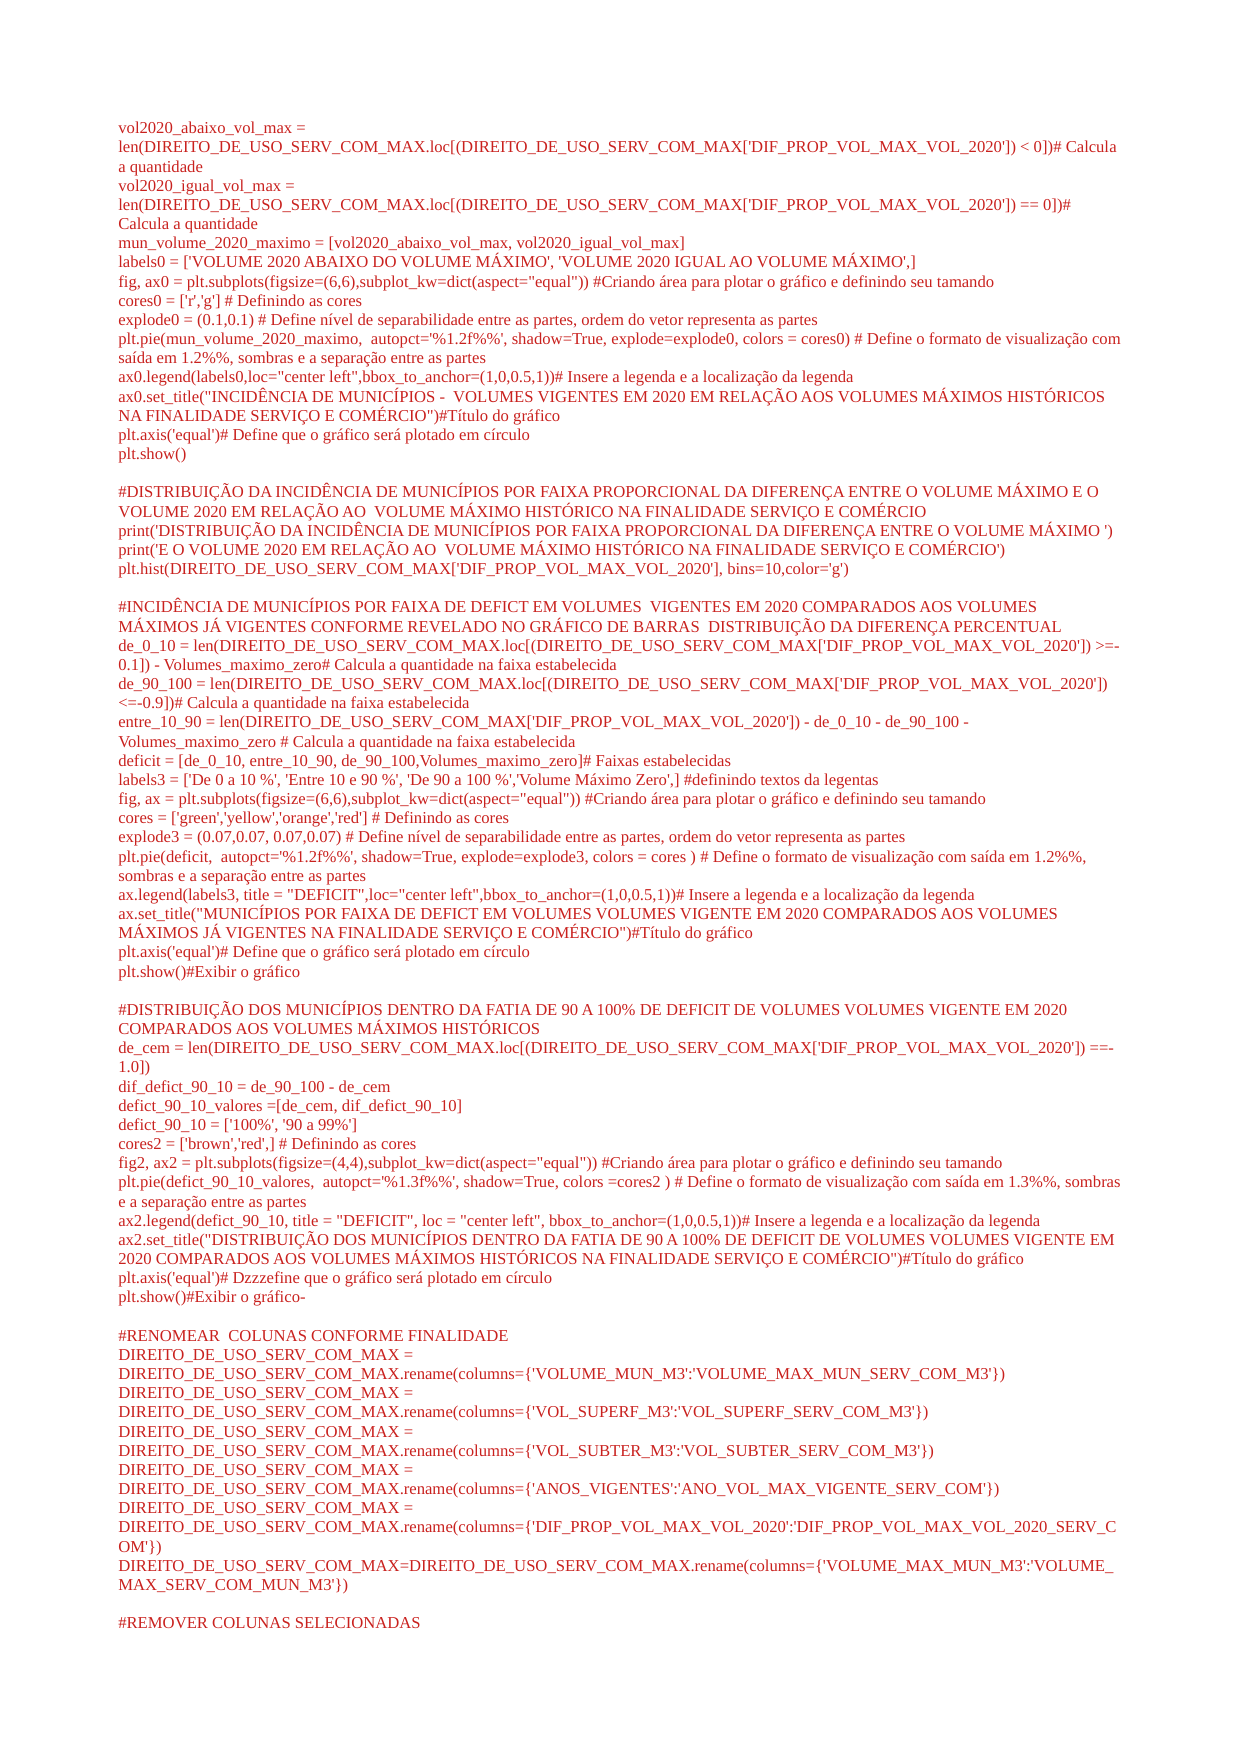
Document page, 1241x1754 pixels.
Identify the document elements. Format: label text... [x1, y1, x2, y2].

text #DISTRIBUIÇÃO DA INCIDÊNCIA DE MUNICÍPIOS POR FAIXA PROPORCIONAL DA DIFERENÇA ENTRE O VOLUME MÁXIMO E O VOLUME 2020 EM RELAÇÃO AO VOLUME MÁXIMO HISTÓRICO NA FINALIDADE SERVIÇO E COMÉRCIO [118, 482, 1122, 521]
text mun_volume_2020_maximo = [vol2020_abaixo_vol_max, vol2020_igual_vol_max] [118, 233, 1122, 252]
text #REMOVER COLUNAS SELECIONADAS [118, 1613, 1122, 1632]
text DIREITO_DE_USO_SERV_COM_MAX = DIREITO_DE_USO_SERV_COM_MAX.rename(columns={'VOL_SUBTER_M3':'VOL_SUBTER_SERV_COM_M3'}) [118, 1421, 1122, 1460]
text de_0_10 = len(DIREITO_DE_USO_SERV_COM_MAX.loc[(DIREITO_DE_USO_SERV_COM_MAX['DIF_PROP_VOL_MAX_VOL_2020']) >=-0.1]) - Volumes_maximo_zero# Calcula a quantidade na faixa estabelecida [118, 636, 1122, 674]
text cores = ['green','yellow','orange','red'] # Definindo as cores [118, 808, 1122, 827]
text de_cem = len(DIREITO_DE_USO_SERV_COM_MAX.loc[(DIREITO_DE_USO_SERV_COM_MAX['DIF_PROP_VOL_MAX_VOL_2020']) ==-1.0]) [118, 1038, 1122, 1076]
text explode0 = (0.1,0.1) # Define nível de separabilidade entre as partes, ordem do vetor representa as partes [118, 310, 1122, 329]
text labels3 = ['De 0 a 10 %', 'Entre 10 e 90 %', 'De 90 a 100 %','Volume Máximo Zero',] #definindo textos da legentas [118, 770, 1122, 789]
text fig2, ax2 = plt.subplots(figsize=(4,4),subplot_kw=dict(aspect="equal")) #Criando área para plotar o gráfico e definindo seu tamando [118, 1153, 1122, 1172]
text DIREITO_DE_USO_SERV_COM_MAX = DIREITO_DE_USO_SERV_COM_MAX.rename(columns={'DIF_PROP_VOL_MAX_VOL_2020':'DIF_PROP_VOL_MAX_VOL_2020_SERV_COM'}) [118, 1498, 1122, 1556]
text fig, ax = plt.subplots(figsize=(6,6),subplot_kw=dict(aspect="equal")) #Criando área para plotar o gráfico e definindo seu tamando [118, 789, 1122, 808]
text #RENOMEAR COLUNAS CONFORME FINALIDADE [118, 1326, 1122, 1345]
text #INCIDÊNCIA DE MUNICÍPIOS POR FAIXA DE DEFICT EM VOLUMES VIGENTES EM 2020 COMPARADOS AOS VOLUMES MÁXIMOS JÁ VIGENTES CONFORME REVELADO NO GRÁFICO DE BARRAS DISTRIBUIÇÃO DA DIFERENÇA PERCENTUAL [118, 597, 1122, 636]
text deficit = [de_0_10, entre_10_90, de_90_100,Volumes_maximo_zero]# Faixas estabelecidas [118, 751, 1122, 770]
text de_90_100 = len(DIREITO_DE_USO_SERV_COM_MAX.loc[(DIREITO_DE_USO_SERV_COM_MAX['DIF_PROP_VOL_MAX_VOL_2020']) <=-0.9])# Calcula a quantidade na faixa estabelecida [118, 674, 1122, 712]
text ax2.legend(defict_90_10, title = "DEFICIT", loc = "center left", bbox_to_anchor=(1,0,0.5,1))# Insere a legenda e a localização da legenda [118, 1211, 1122, 1230]
text plt.axis('equal')# Define que o gráfico será plotado em círculo [118, 425, 1122, 444]
text DIREITO_DE_USO_SERV_COM_MAX = DIREITO_DE_USO_SERV_COM_MAX.rename(columns={'VOL_SUPERF_M3':'VOL_SUPERF_SERV_COM_M3'}) [118, 1383, 1122, 1421]
text print('DISTRIBUIÇÃO DA INCIDÊNCIA DE MUNICÍPIOS POR FAIXA PROPORCIONAL DA DIFERENÇA ENTRE O VOLUME MÁXIMO ') [118, 521, 1122, 540]
text ax.legend(labels3, title = "DEFICIT",loc="center left",bbox_to_anchor=(1,0,0.5,1))# Insere a legenda e a localização da legenda [118, 885, 1122, 904]
text plt.axis('equal')# Dzzzefine que o gráfico será plotado em círculo [118, 1268, 1122, 1287]
text labels0 = ['VOLUME 2020 ABAIXO DO VOLUME MÁXIMO', 'VOLUME 2020 IGUAL AO VOLUME MÁXIMO',] [118, 252, 1122, 271]
text #DISTRIBUIÇÃO DOS MUNICÍPIOS DENTRO DA FATIA DE 90 A 100% DE DEFICIT DE VOLUMES VOLUMES VIGENTE EM 2020 COMPARADOS AOS VOLUMES MÁXIMOS HISTÓRICOS [118, 1000, 1122, 1038]
text plt.pie(defict_90_10_valores, autopct='%1.3f%%', shadow=True, colors =cores2 ) # Define o formato de visualização com saída em 1.3%%, sombras e a separação entre as partes [118, 1172, 1122, 1211]
text fig, ax0 = plt.subplots(figsize=(6,6),subplot_kw=dict(aspect="equal")) #Criando área para plotar o gráfico e definindo seu tamando [118, 271, 1122, 291]
text ax0.legend(labels0,loc="center left",bbox_to_anchor=(1,0,0.5,1))# Insere a legenda e a localização da legenda [118, 367, 1122, 386]
text print('E O VOLUME 2020 EM RELAÇÃO AO VOLUME MÁXIMO HISTÓRICO NA FINALIDADE SERVIÇO E COMÉRCIO') [118, 540, 1122, 559]
text plt.axis('equal')# Define que o gráfico será plotado em círculo [118, 942, 1122, 961]
text plt.pie(mun_volume_2020_maximo, autopct='%1.2f%%', shadow=True, explode=explode0, colors = cores0) # Define o formato de visualização com saída em 1.2%%, sombras e a separação entre as partes [118, 329, 1122, 367]
text dif_defict_90_10 = de_90_100 - de_cem [118, 1076, 1122, 1096]
text vol2020_igual_vol_max = len(DIREITO_DE_USO_SERV_COM_MAX.loc[(DIREITO_DE_USO_SERV_COM_MAX['DIF_PROP_VOL_MAX_VOL_2020']) == 0])# Calcula a quantidade [118, 176, 1122, 233]
text plt.hist(DIREITO_DE_USO_SERV_COM_MAX['DIF_PROP_VOL_MAX_VOL_2020'], bins=10,color='g') [118, 559, 1122, 578]
text ax2.set_title("DISTRIBUIÇÃO DOS MUNICÍPIOS DENTRO DA FATIA DE 90 A 100% DE DEFICIT DE VOLUMES VOLUMES VIGENTE EM 2020 COMPARADOS AOS VOLUMES MÁXIMOS HISTÓRICOS NA FINALIDADE SERVIÇO E COMÉRCIO")#Título do gráfico [118, 1230, 1122, 1268]
text DIREITO_DE_USO_SERV_COM_MAX = DIREITO_DE_USO_SERV_COM_MAX.rename(columns={'ANOS_VIGENTES':'ANO_VOL_MAX_VIGENTE_SERV_COM'}) [118, 1460, 1122, 1498]
text defict_90_10 = ['100%', '90 a 99%'] [118, 1115, 1122, 1134]
text plt.show() [118, 444, 1122, 463]
text ax0.set_title("INCIDÊNCIA DE MUNICÍPIOS - VOLUMES VIGENTES EM 2020 EM RELAÇÃO AOS VOLUMES MÁXIMOS HISTÓRICOS NA FINALIDADE SERVIÇO E COMÉRCIO")#Título do gráfico [118, 386, 1122, 425]
text plt.show()#Exibir o gráfico [118, 961, 1122, 981]
text DIREITO_DE_USO_SERV_COM_MAX=DIREITO_DE_USO_SERV_COM_MAX.rename(columns={'VOLUME_MAX_MUN_M3':'VOLUME_MAX_SERV_COM_MUN_M3'}) [118, 1556, 1122, 1594]
text ax.set_title("MUNICÍPIOS POR FAIXA DE DEFICT EM VOLUMES VOLUMES VIGENTE EM 2020 COMPARADOS AOS VOLUMES MÁXIMOS JÁ VIGENTES NA FINALIDADE SERVIÇO E COMÉRCIO")#Título do gráfico [118, 904, 1122, 942]
text DIREITO_DE_USO_SERV_COM_MAX = DIREITO_DE_USO_SERV_COM_MAX.rename(columns={'VOLUME_MUN_M3':'VOLUME_MAX_MUN_SERV_COM_M3'}) [118, 1345, 1122, 1383]
text explode3 = (0.07,0.07, 0.07,0.07) # Define nível de separabilidade entre as partes, ordem do vetor representa as partes [118, 827, 1122, 846]
text cores2 = ['brown','red',] # Definindo as cores [118, 1134, 1122, 1153]
text vol2020_abaixo_vol_max = len(DIREITO_DE_USO_SERV_COM_MAX.loc[(DIREITO_DE_USO_SERV_COM_MAX['DIF_PROP_VOL_MAX_VOL_2020']) < 0])# Calcula a quantidade [118, 118, 1122, 176]
text plt.show()#Exibir o gráfico- [118, 1287, 1122, 1306]
text defict_90_10_valores =[de_cem, dif_defict_90_10] [118, 1096, 1122, 1115]
text entre_10_90 = len(DIREITO_DE_USO_SERV_COM_MAX['DIF_PROP_VOL_MAX_VOL_2020']) - de_0_10 - de_90_100 - Volumes_maximo_zero # Calcula a quantidade na faixa estabelecida [118, 712, 1122, 751]
text plt.pie(deficit, autopct='%1.2f%%', shadow=True, explode=explode3, colors = cores ) # Define o formato de visualização com saída em 1.2%%, sombras e a separação entre as partes [118, 846, 1122, 885]
text cores0 = ['r','g'] # Definindo as cores [118, 291, 1122, 310]
